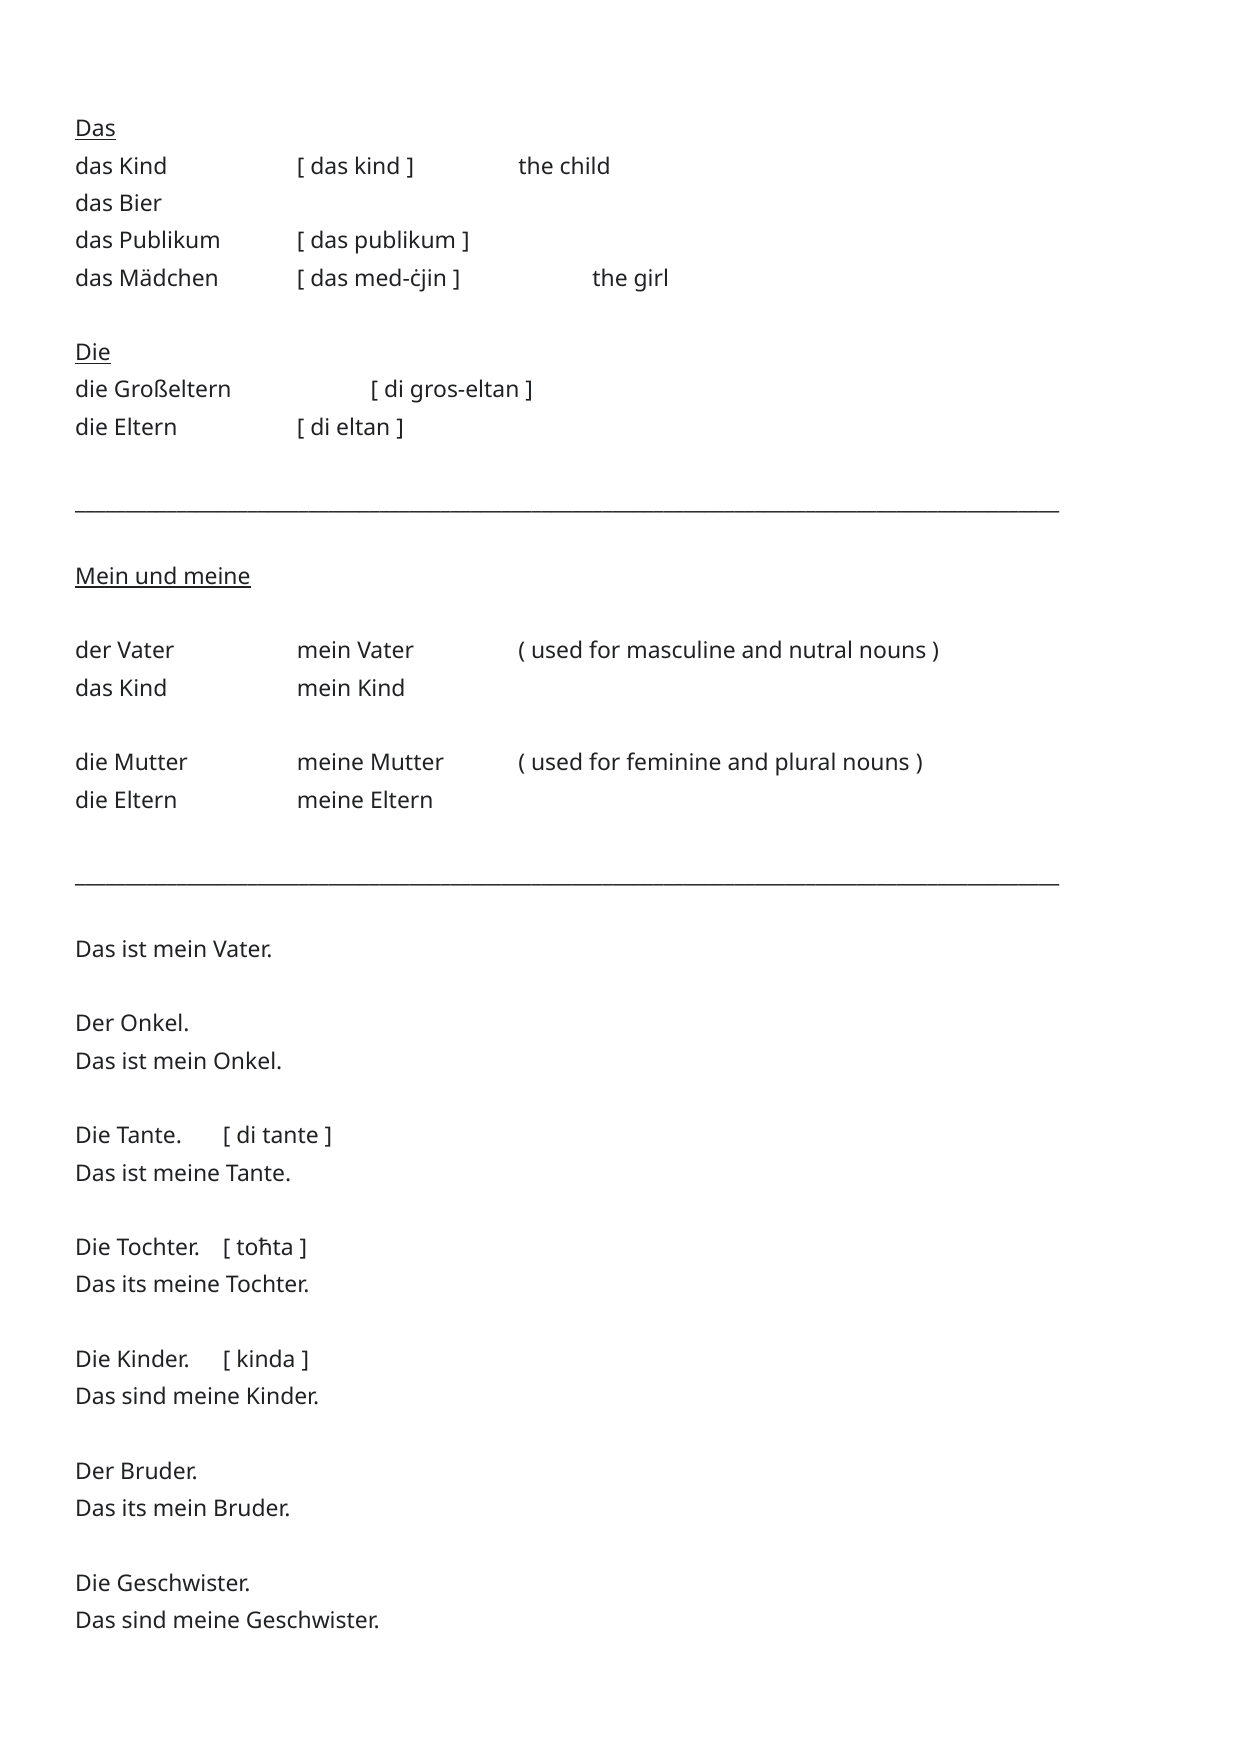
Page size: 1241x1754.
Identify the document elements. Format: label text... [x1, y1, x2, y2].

text das Publikum [ das publikum ] [75, 224, 1165, 255]
text Die Tante. [ di tante ] [75, 1119, 1165, 1150]
text Das ist mein Onkel. [75, 1044, 1165, 1076]
text Mein und meine [75, 560, 1165, 591]
text die Eltern [ di eltan ] [75, 411, 1165, 442]
text Das its mein Bruder. [75, 1492, 1165, 1523]
text die Eltern meine Eltern [75, 783, 1165, 815]
text _________________________________________________________________________________________________ [75, 485, 1165, 516]
text Das ist meine Tante. [75, 1156, 1165, 1188]
text der Vater mein Vater ( used for masculine and nutral nouns ) [75, 634, 1165, 666]
text das Kind [ das kind ] the child [75, 149, 1165, 181]
text Die [75, 336, 1165, 367]
text Die Tochter. [ toħta ] [75, 1231, 1165, 1262]
text Die Geschwister. [75, 1567, 1165, 1598]
text die Großeltern [ di gros-eltan ] [75, 373, 1165, 404]
text Der Bruder. [75, 1455, 1165, 1486]
text die Mutter meine Mutter ( used for feminine and plural nouns ) [75, 746, 1165, 777]
text Das ist mein Vater. [75, 933, 1165, 964]
text das Kind mein Kind [75, 672, 1165, 703]
text Der Onkel. [75, 1007, 1165, 1038]
text _________________________________________________________________________________________________ [75, 858, 1165, 889]
text Das sind meine Kinder. [75, 1380, 1165, 1411]
text Das [75, 112, 1165, 143]
text Die Kinder. [ kinda ] [75, 1343, 1165, 1374]
text Das sind meine Geschwister. [75, 1604, 1165, 1635]
text Das its meine Tochter. [75, 1268, 1165, 1299]
text das Bier [75, 187, 1165, 218]
text das Mädchen [ das med-ċjin ] the girl [75, 261, 1165, 293]
